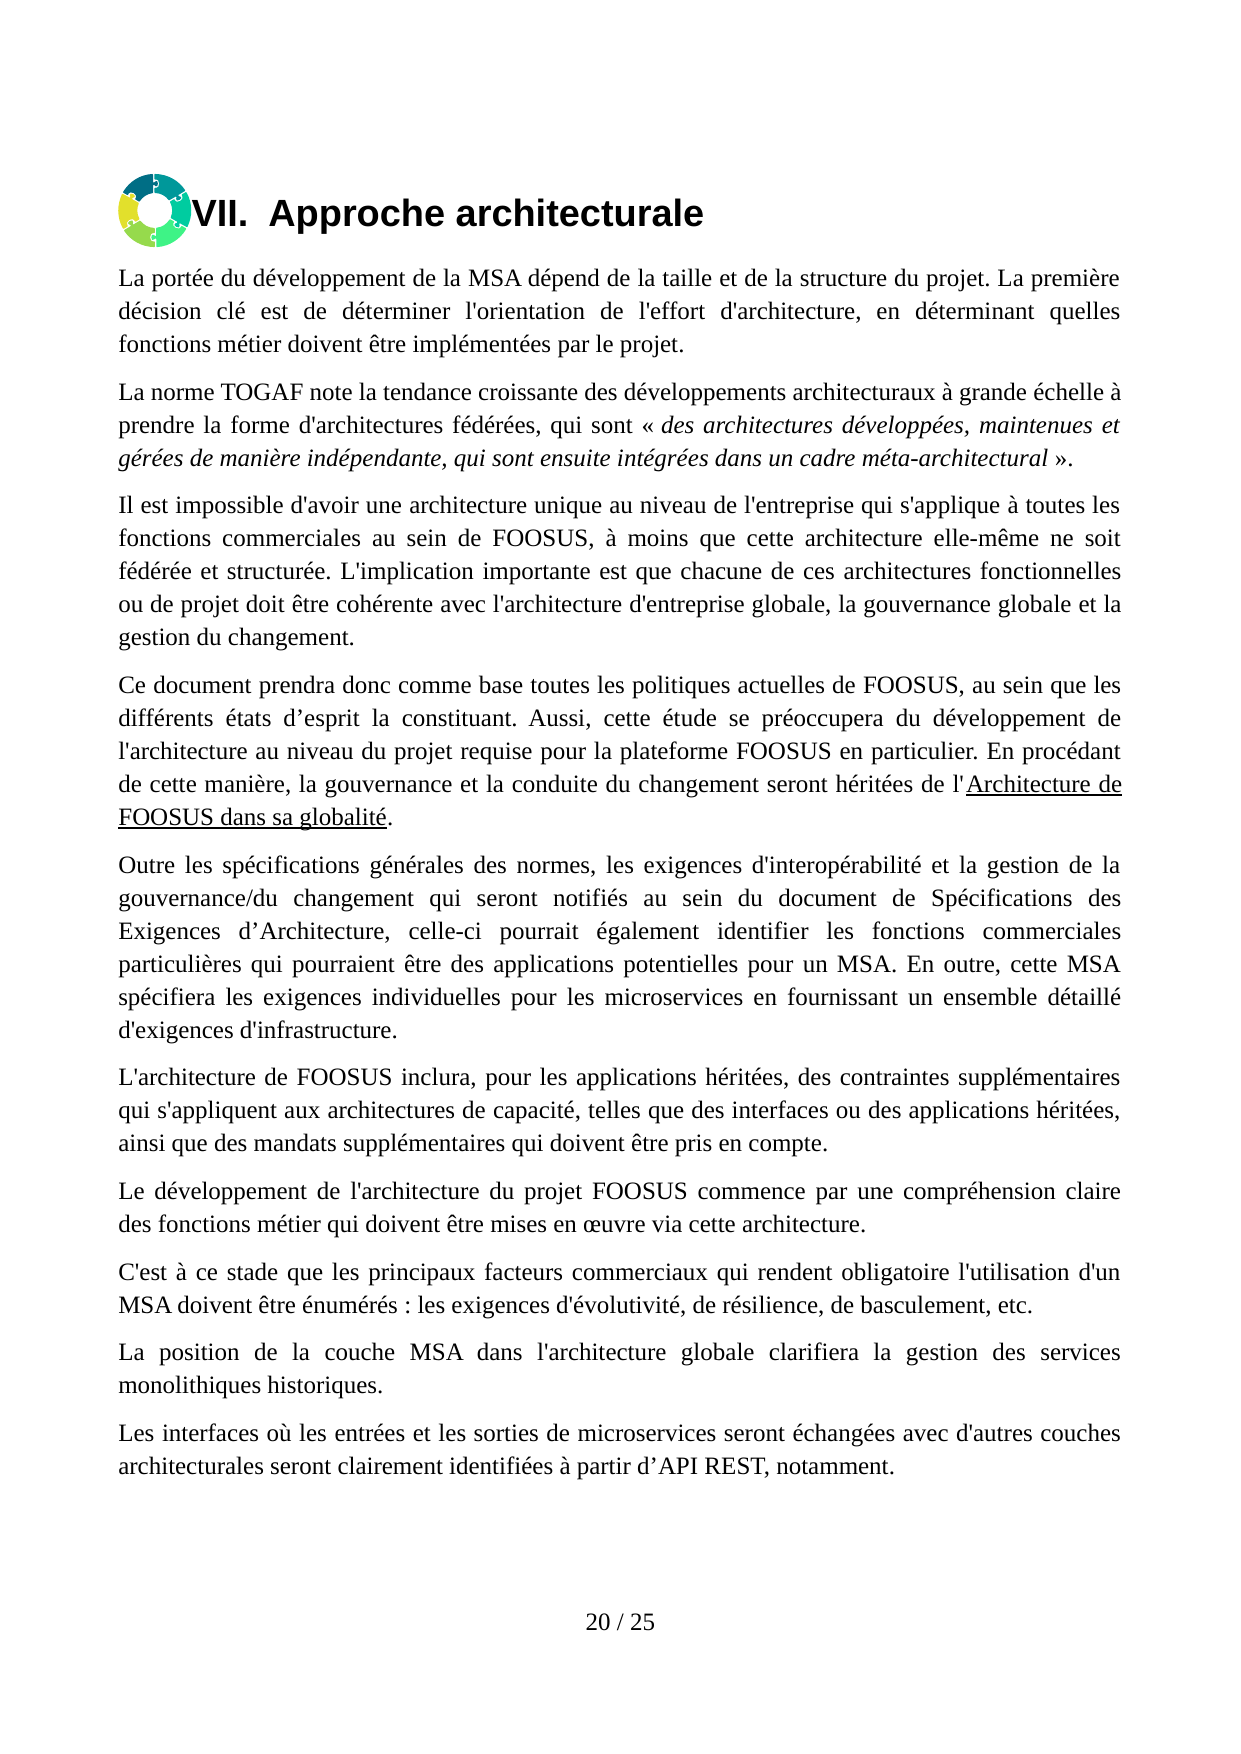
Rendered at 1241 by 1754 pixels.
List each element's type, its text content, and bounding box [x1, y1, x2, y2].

text Les interfaces où les entrées et les sorties de microservices seront échangées avec d'autres couches architecturales seront clairement identifiées à partir d’API REST, notamment. [118, 1418, 1122, 1480]
subtitle [138, 193, 172, 234]
text L'architecture de FOOSUS inclura, pour les applications héritées, des contraintes supplémentaires qui s'appliquent aux architectures de capacité, telles que des interfaces ou des applications héritées, ainsi que des mandats supplémentaires qui doivent être pris en compte. [118, 1062, 1122, 1157]
text Outre les spécifications générales des normes, les exigences d'interopérabilité et la gestion de la gouvernance/du changement qui seront notifiés au sein du document de Spécifications des Exigences d’Architecture, celle-ci pourrait également identifier les fonctions commerciales particulières qui pourraient être des applications potentielles pour un MSA. En outre, cette MSA spécifiera les exigences individuelles pour les microservices en fournissant un ensemble détaillé d'exigences d'infrastructure. [118, 850, 1122, 1044]
subtitle Approche architecturale [184, 191, 1122, 234]
text C'est à ce stade que les principaux facteurs commerciaux qui rendent obligatoire l'utilisation d'un MSA doivent être énumérés : les exigences d'évolutivité, de résilience, de basculement, etc. [118, 1257, 1122, 1318]
text Le développement de l'architecture du projet FOOSUS commence par une compréhension claire des fonctions métier qui doivent être mises en œuvre via cette architecture. [118, 1176, 1122, 1238]
text Ce document prendra donc comme base toutes les politiques actuelles de FOOSUS, au sein que les différents états d’esprit la constituant. Aussi, cette étude se préoccupera du développement de l'architecture au niveau du projet requise pour la plateforme FOOSUS en particulier. En procédant de cette manière, la gouvernance et la conduite du changement seront héritées de l'Architecture de FOOSUS dans sa globalité. [118, 670, 1122, 831]
text La norme TOGAF note la tendance croissante des développements architecturaux à grande échelle à prendre la forme d'architectures fédérées, qui sont « des architectures développées, maintenues et gérées de manière indépendante, qui sont ensuite intégrées dans un cadre méta-architectural ». [118, 377, 1122, 472]
text La position de la couche MSA dans l'architecture globale clarifiera la gestion des services monolithiques historiques. [118, 1337, 1122, 1399]
text La portée du développement de la MSA dépend de la taille et de la structure du projet. La première décision clé est de déterminer l'orientation de l'effort d'architecture, en déterminant quelles fonctions métier doivent être implémentées par le projet. [118, 263, 1122, 358]
text Il est impossible d'avoir une architecture unique au niveau de l'entreprise qui s'applique à toutes les fonctions commerciales au sein de FOOSUS, à moins que cette architecture elle-même ne soit fédérée et structurée. L'implication importante est que chacune de ces architectures fonctionnelles ou de projet doit être cohérente avec l'architecture d'entreprise globale, la gouvernance globale et la gestion du changement. [118, 490, 1122, 651]
